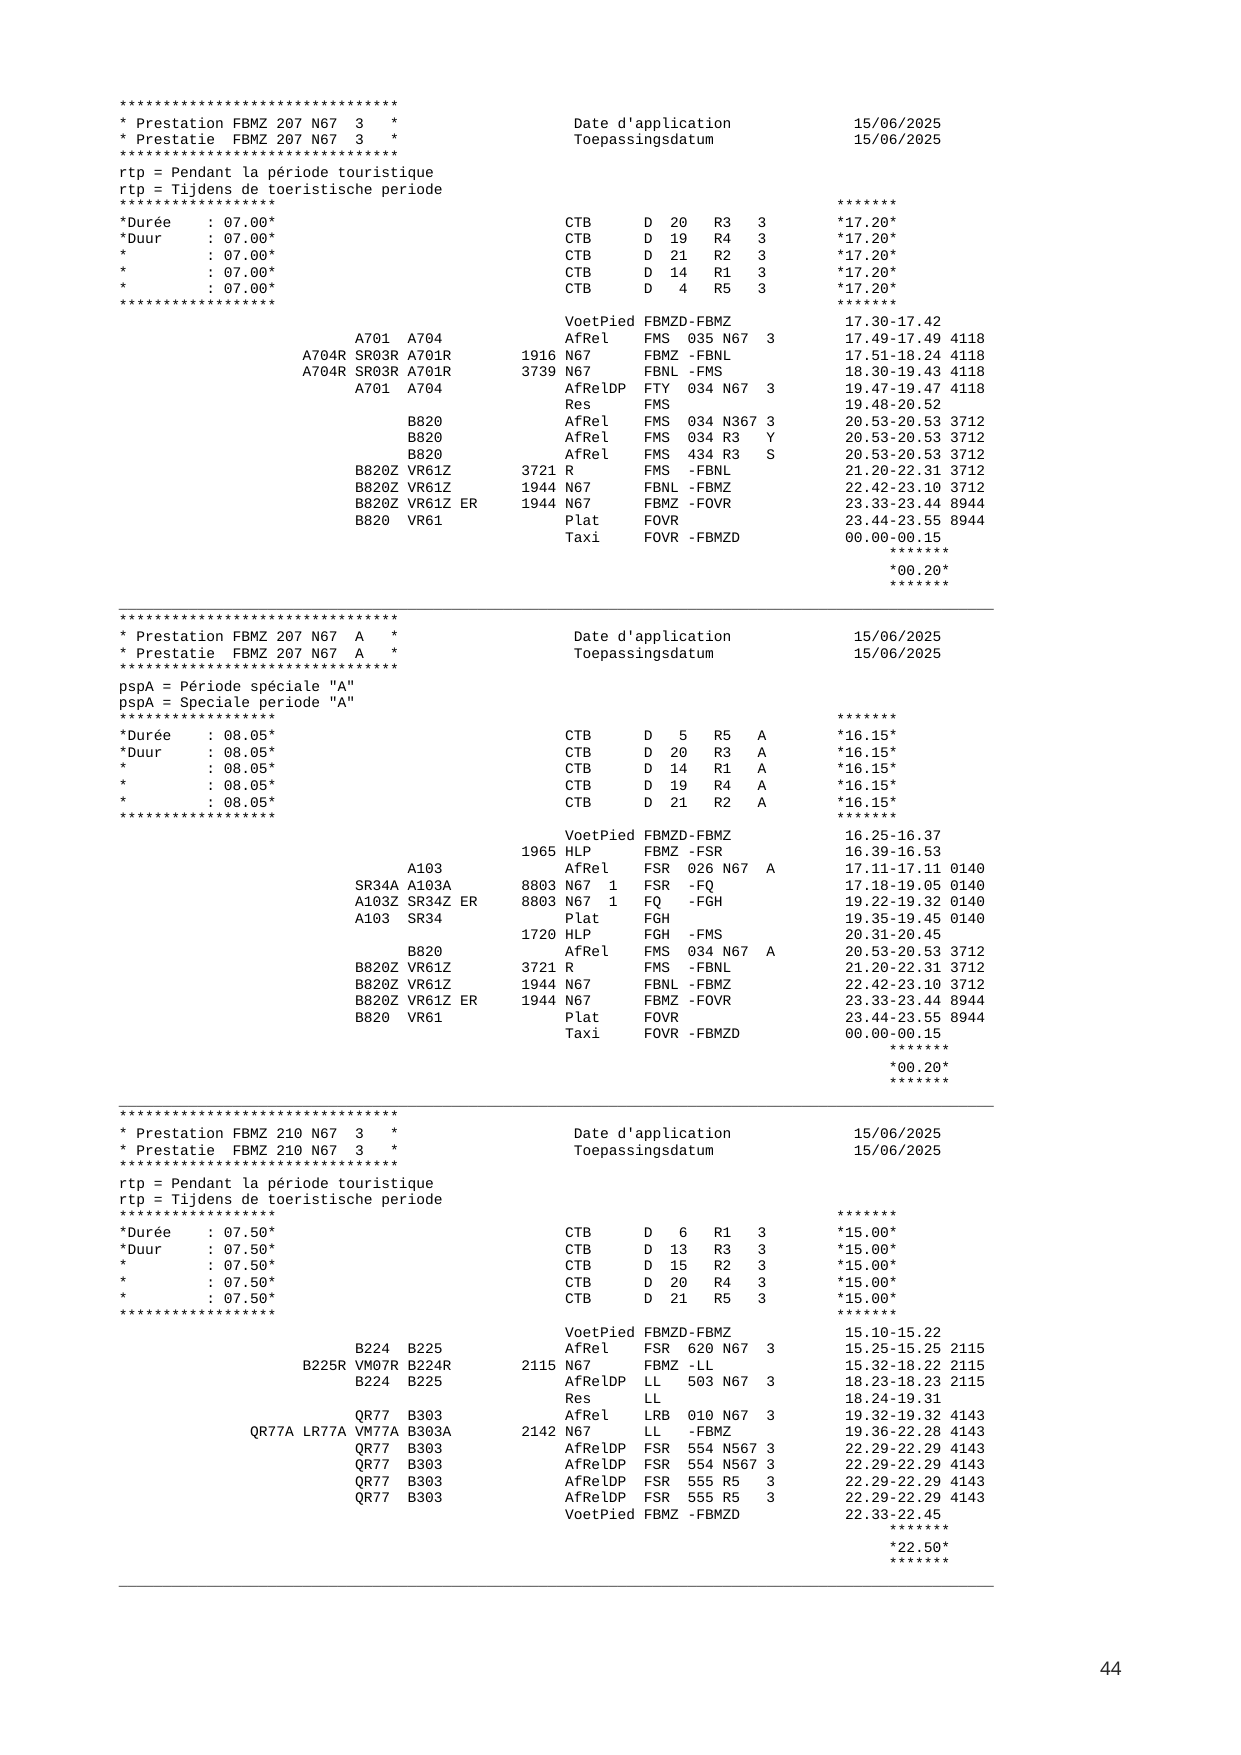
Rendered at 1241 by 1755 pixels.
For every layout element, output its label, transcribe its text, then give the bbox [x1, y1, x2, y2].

text ******************************** * Prestation FBMZ 207 N67 A * Date d'application 15/06/2025 * Prestatie FBMZ 207 N67 A * Toepassingsdatum 15/06/2025 ******************************** pspA = Période spéciale "A" pspA = Speciale periode "A" ****************** ******* *Durée : 08.05* CTB D 5 R5 A *16.15* *Duur : 08.05* CTB D 20 R3 A *16.15* * : 08.05* CTB D 14 R1 A *16.15* * : 08.05* CTB D 19 R4 A *16.15* * : 08.05* CTB D 21 R2 A *16.15* ****************** ******* VoetPied FBMZD-FBMZ 16.25-16.37 1965 HLP FBMZ -FSR 16.39-16.53 A103 AfRel FSR 026 N67 A 17.11-17.11 0140 SR34A A103A 8803 N67 1 FSR -FQ 17.18-19.05 0140 A103Z SR34Z ER 8803 N67 1 FQ -FGH 19.22-19.32 0140 A103 SR34 Plat FGH 19.35-19.45 0140 1720 HLP FGH -FMS 20.31-20.45 B820 AfRel FMS 034 N67 A 20.53-20.53 3712 B820Z VR61Z 3721 R FMS -FBNL 21.20-22.31 3712 B820Z VR61Z 1944 N67 FBNL -FBMZ 22.42-23.10 3712 B820Z VR61Z ER 1944 N67 FBMZ -FOVR 23.33-23.44 8944 B820 VR61 Plat FOVR 23.44-23.55 8944 Taxi FOVR -FBMZD 00.00-00.15 ******* *00.20* ******* ____________________________________________________________________________________________________ [119, 613, 1122, 1109]
text ******************************** * Prestation FBMZ 207 N67 3 * Date d'application 15/06/2025 * Prestatie FBMZ 207 N67 3 * Toepassingsdatum 15/06/2025 ******************************** rtp = Pendant la période touristique rtp = Tijdens de toeristische periode ****************** ******* *Durée : 07.00* CTB D 20 R3 3 *17.20* *Duur : 07.00* CTB D 19 R4 3 *17.20* * : 07.00* CTB D 21 R2 3 *17.20* * : 07.00* CTB D 14 R1 3 *17.20* * : 07.00* CTB D 4 R5 3 *17.20* ****************** ******* VoetPied FBMZD-FBMZ 17.30-17.42 A701 A704 AfRel FMS 035 N67 3 17.49-17.49 4118 A704R SR03R A701R 1916 N67 FBMZ -FBNL 17.51-18.24 4118 A704R SR03R A701R 3739 N67 FBNL -FMS 18.30-19.43 4118 A701 A704 AfRelDP FTY 034 N67 3 19.47-19.47 4118 Res FMS 19.48-20.52 B820 AfRel FMS 034 N367 3 20.53-20.53 3712 B820 AfRel FMS 034 R3 Y 20.53-20.53 3712 B820 AfRel FMS 434 R3 S 20.53-20.53 3712 B820Z VR61Z 3721 R FMS -FBNL 21.20-22.31 3712 B820Z VR61Z 1944 N67 FBNL -FBMZ 22.42-23.10 3712 B820Z VR61Z ER 1944 N67 FBMZ -FOVR 23.33-23.44 8944 B820 VR61 Plat FOVR 23.44-23.55 8944 Taxi FOVR -FBMZD 00.00-00.15 ******* *00.20* ******* ____________________________________________________________________________________________________ [119, 99, 1122, 613]
text ******************************** * Prestation FBMZ 210 N67 3 * Date d'application 15/06/2025 * Prestatie FBMZ 210 N67 3 * Toepassingsdatum 15/06/2025 ******************************** rtp = Pendant la période touristique rtp = Tijdens de toeristische periode ****************** ******* *Durée : 07.50* CTB D 6 R1 3 *15.00* *Duur : 07.50* CTB D 13 R3 3 *15.00* * : 07.50* CTB D 15 R2 3 *15.00* * : 07.50* CTB D 20 R4 3 *15.00* * : 07.50* CTB D 21 R5 3 *15.00* ****************** ******* VoetPied FBMZD-FBMZ 15.10-15.22 B224 B225 AfRel FSR 620 N67 3 15.25-15.25 2115 B225R VM07R B224R 2115 N67 FBMZ -LL 15.32-18.22 2115 B224 B225 AfRelDP LL 503 N67 3 18.23-18.23 2115 Res LL 18.24-19.31 QR77 B303 AfRel LRB 010 N67 3 19.32-19.32 4143 QR77A LR77A VM77A B303A 2142 N67 LL -FBMZ 19.36-22.28 4143 QR77 B303 AfRelDP FSR 554 N567 3 22.29-22.29 4143 QR77 B303 AfRelDP FSR 554 N567 3 22.29-22.29 4143 QR77 B303 AfRelDP FSR 555 R5 3 22.29-22.29 4143 QR77 B303 AfRelDP FSR 555 R5 3 22.29-22.29 4143 VoetPied FBMZ -FBMZD 22.33-22.45 ******* *22.50* ******* ____________________________________________________________________________________________________ [119, 1109, 1122, 1590]
